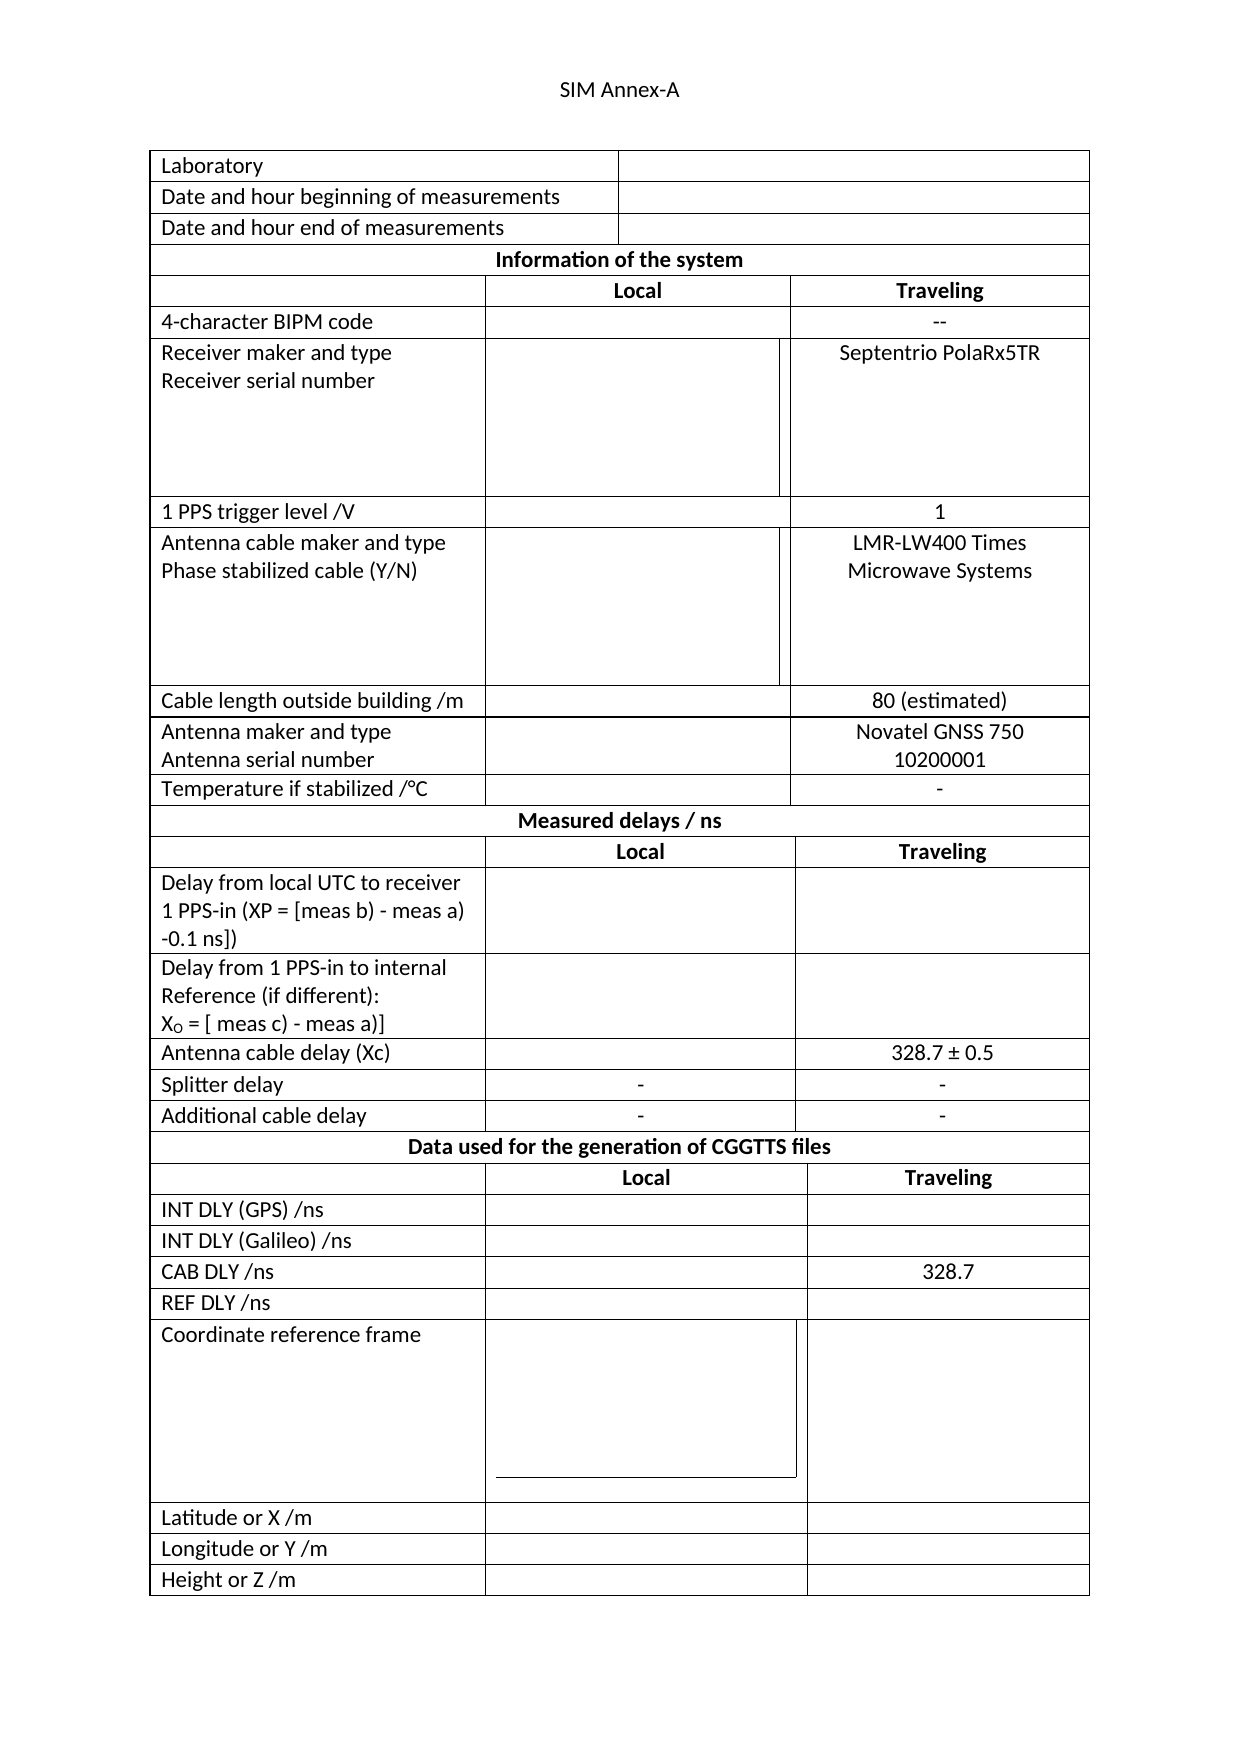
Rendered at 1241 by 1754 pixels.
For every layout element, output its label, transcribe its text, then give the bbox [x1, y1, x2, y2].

table_cell [486, 339, 779, 496]
table_cell [808, 1195, 1089, 1225]
table_cell Traveling [791, 276, 1089, 306]
table_cell [486, 1320, 807, 1502]
table_cell 4-character BIPM code [151, 307, 485, 337]
table_cell Antenna cable maker and type Phase stabilized cable (Y/N) [151, 528, 485, 685]
table_cell [796, 954, 1089, 1037]
table_cell Additional cable delay [151, 1101, 485, 1131]
table_cell Delay from local UTC to receiver 1 PPS-in (XP = [meas b) - meas a) -0.1 ns]) [151, 868, 485, 952]
table_cell [808, 1226, 1089, 1256]
table_cell 80 (estimated) [791, 686, 1089, 716]
table_cell 1 PPS trigger level /V [151, 497, 485, 527]
table_cell [808, 1503, 1089, 1533]
table_cell Coordinate reference frame [151, 1320, 485, 1502]
table_cell Local [486, 1164, 807, 1194]
table_cell 1 [791, 497, 1089, 527]
table_header [619, 151, 1089, 181]
table_cell INT DLY (GPS) /ns [151, 1195, 485, 1225]
table_cell - [791, 775, 1089, 805]
table_cell -- [791, 307, 1089, 337]
table_header Laboratory [151, 151, 618, 181]
table_cell Date and hour end of measurements [151, 214, 618, 244]
table_cell INT DLY (Galileo) /ns [151, 1226, 485, 1256]
table_cell - [486, 1101, 795, 1131]
table_cell [486, 775, 790, 805]
table_cell 328.7 [808, 1257, 1089, 1287]
table_cell Latitude or X /m [151, 1503, 485, 1533]
table_cell [619, 182, 1089, 212]
table_cell [486, 1534, 807, 1564]
table_cell LMR-LW400 Times Microwave Systems [791, 528, 1089, 685]
table_cell [486, 1039, 795, 1069]
table_cell [151, 1164, 485, 1194]
table_cell Novatel GNSS 750 10200001 [791, 718, 1089, 773]
table_cell - [796, 1101, 1089, 1131]
table_cell - [486, 1070, 795, 1100]
table_cell Date and hour beginning of measurements [151, 182, 618, 212]
table_cell Septentrio PolaRx5TR [791, 339, 1089, 496]
table_cell CAB DLY /ns [151, 1257, 485, 1287]
table_cell Data used for the generation of CGGTTS files [151, 1132, 1089, 1162]
table_cell [808, 1534, 1089, 1564]
table_cell [808, 1289, 1089, 1319]
table_cell [486, 954, 795, 1037]
table_cell [486, 1226, 807, 1256]
table_cell Splitter delay [151, 1070, 485, 1100]
table_cell Cable length outside building /m [151, 686, 485, 716]
table_cell Height or Z /m [151, 1565, 485, 1595]
table_cell [780, 528, 790, 685]
table_cell REF DLY /ns [151, 1289, 485, 1319]
table_cell Antenna cable delay (Xc) [151, 1039, 485, 1069]
table_cell [486, 307, 790, 337]
table_cell [796, 868, 1089, 952]
table_cell Traveling [796, 837, 1089, 867]
table_cell Information of the system [151, 245, 1089, 275]
table_cell Local [486, 837, 795, 867]
table_cell [486, 1257, 807, 1287]
table_cell [808, 1565, 1089, 1595]
table_cell [486, 1195, 807, 1225]
table_cell Local [486, 276, 790, 306]
table_cell [486, 718, 790, 773]
table_cell [486, 868, 795, 952]
table_cell Longitude or Y /m [151, 1534, 485, 1564]
table_cell [151, 276, 485, 306]
table_cell [486, 1565, 807, 1595]
table_cell [780, 339, 790, 496]
table_cell [486, 1503, 807, 1533]
table_cell [486, 1289, 807, 1319]
table_cell - [796, 1070, 1089, 1100]
table_cell [486, 497, 790, 527]
table_cell [486, 686, 790, 716]
table_cell [486, 528, 779, 685]
table_cell Receiver maker and type Receiver serial number [151, 339, 485, 496]
table_cell Measured delays / ns [151, 806, 1089, 836]
table_cell Traveling [808, 1164, 1089, 1194]
table_cell Antenna maker and type Antenna serial number [151, 718, 485, 773]
table_cell Temperature if stabilized /°C [151, 775, 485, 805]
table_cell [808, 1320, 1089, 1502]
table_cell [151, 837, 485, 867]
table_cell Delay from 1 PPS-in to internal Reference (if different): XO = [ meas c) - meas a)] [151, 954, 485, 1037]
table_cell 328.7 ± 0.5 [796, 1039, 1089, 1069]
table_cell [619, 214, 1089, 244]
